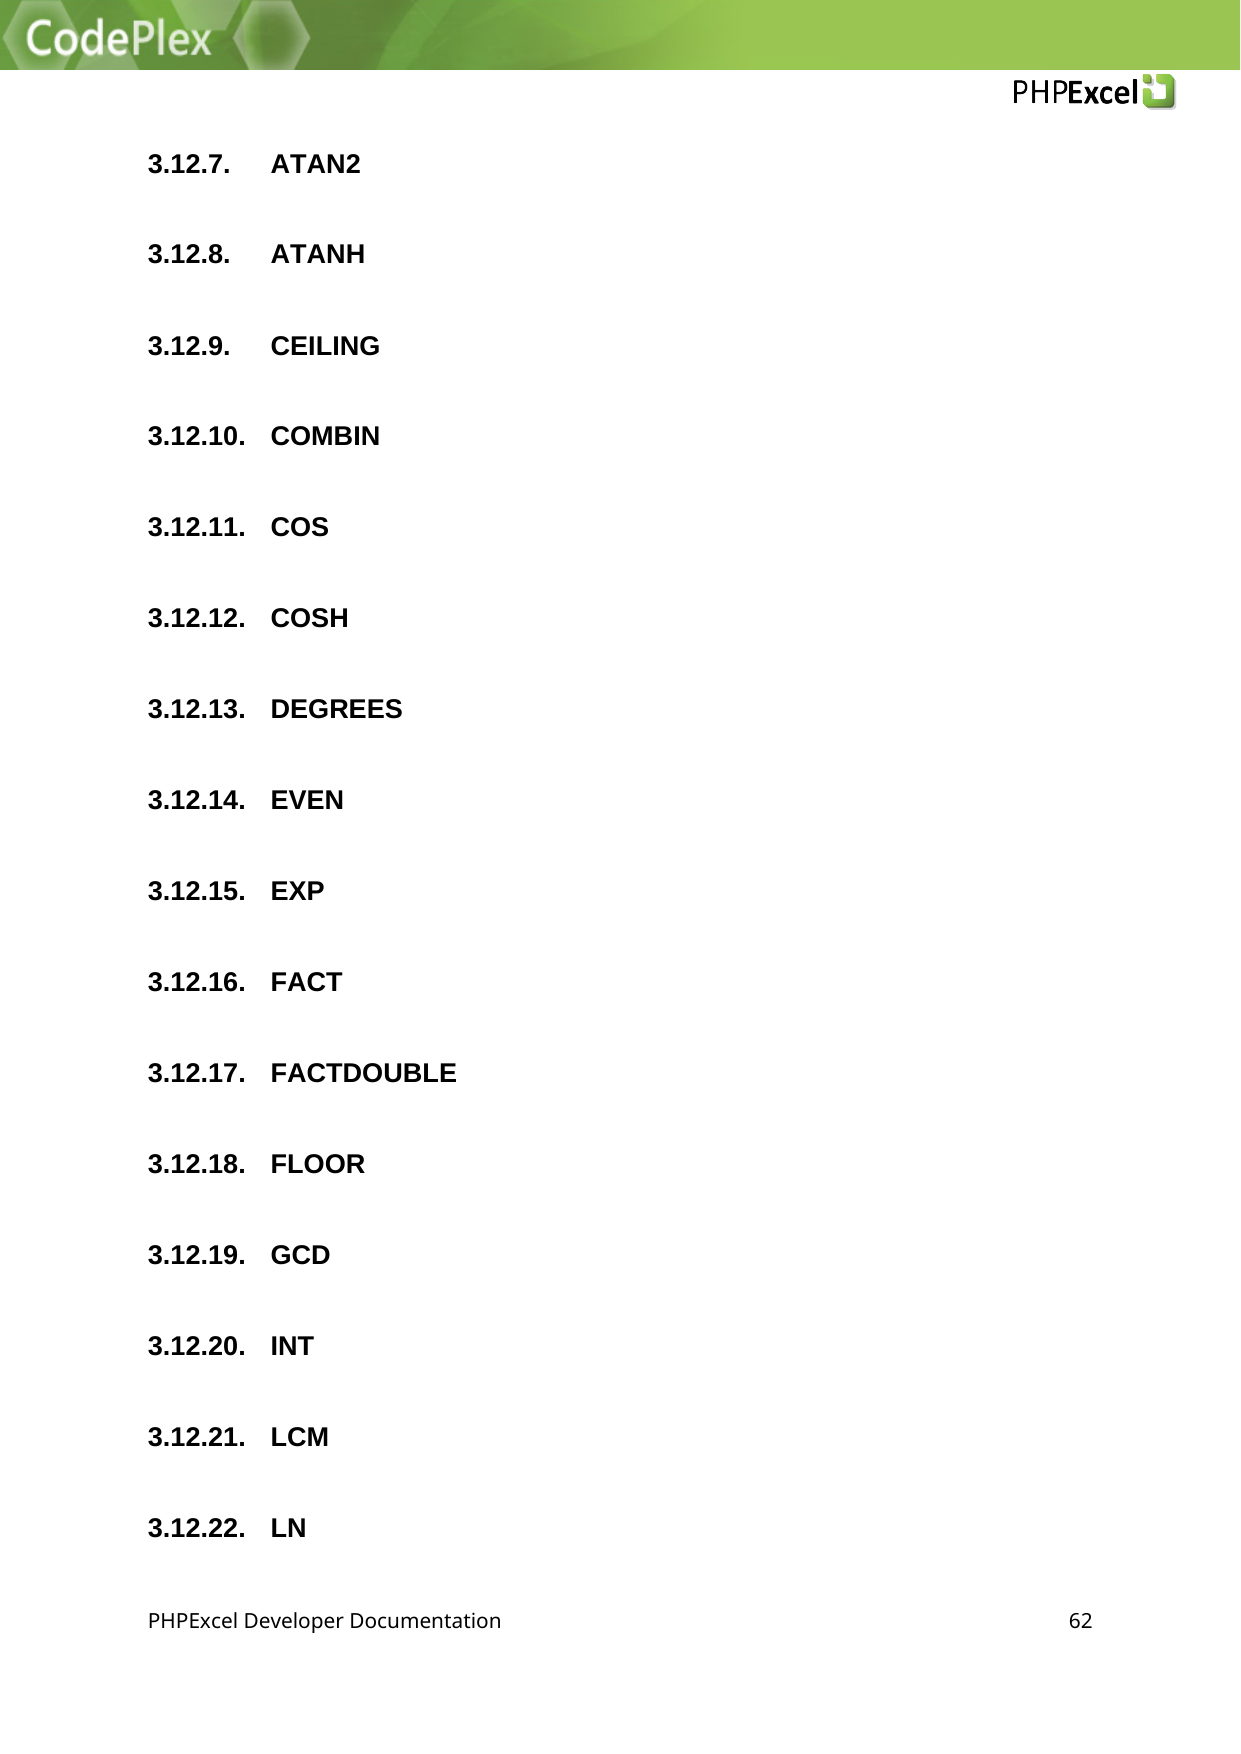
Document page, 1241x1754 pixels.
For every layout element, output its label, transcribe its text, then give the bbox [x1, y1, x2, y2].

subtitle DEGREES [148, 693, 1093, 724]
subtitle EVEN [148, 784, 1093, 815]
subtitle CEILING [148, 329, 1093, 361]
subtitle GCD [148, 1239, 1093, 1270]
subtitle LCM [148, 1421, 1093, 1452]
subtitle COMBIN [148, 420, 1093, 452]
subtitle LN [148, 1512, 1093, 1543]
subtitle COS [148, 511, 1093, 543]
subtitle FACTDOUBLE [148, 1057, 1093, 1088]
subtitle ATANH [148, 238, 1093, 270]
subtitle ATAN2 [148, 148, 1093, 179]
subtitle FACT [148, 966, 1093, 997]
subtitle FLOOR [148, 1148, 1093, 1179]
subtitle EXP [148, 875, 1093, 906]
subtitle COSH [148, 602, 1093, 633]
subtitle INT [148, 1330, 1093, 1361]
